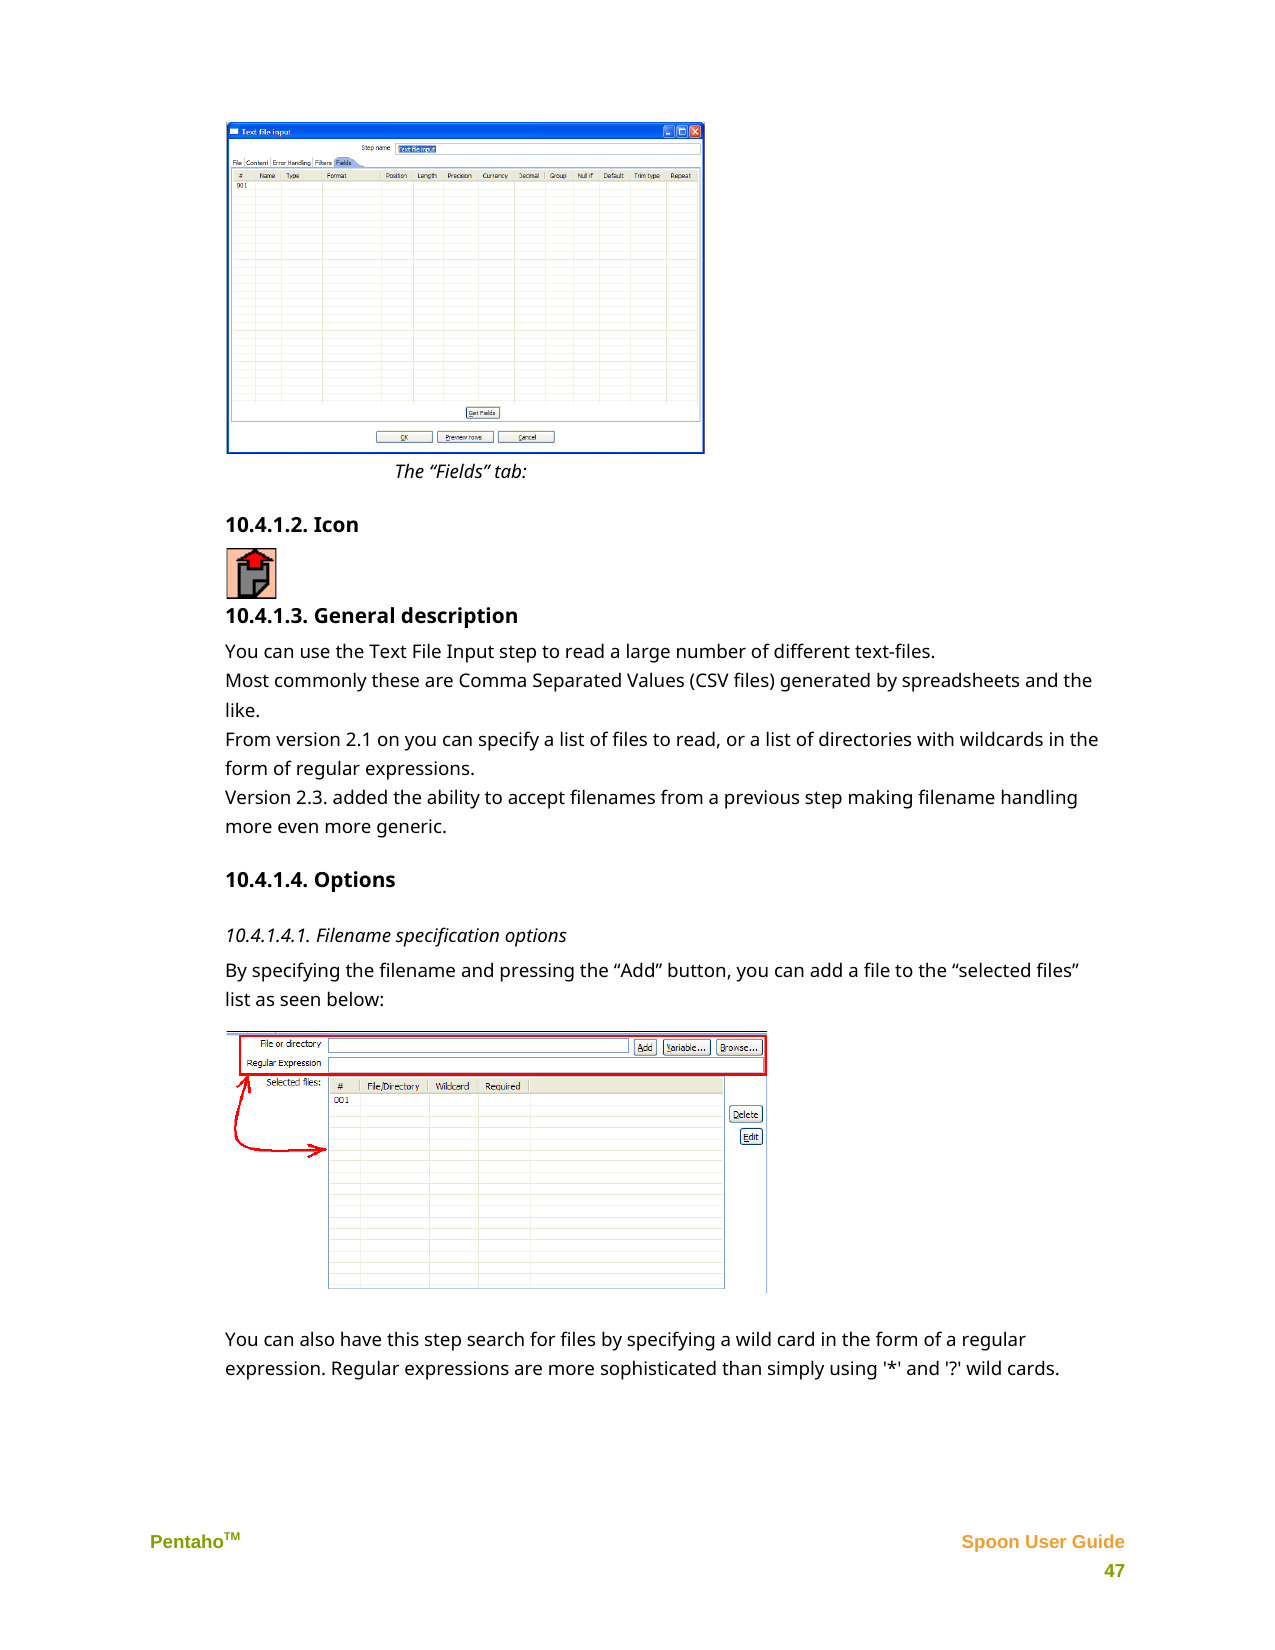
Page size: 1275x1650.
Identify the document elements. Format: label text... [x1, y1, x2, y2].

text You can also have this step search for files by specifying a wild card in the form of a regular expression. Regular expressions are more sophisticated than simply using '*' and '?' wild cards. [225, 1323, 1125, 1381]
text By specifying the filename and pressing the “Add” button, you can add a file to the “selected files” [225, 954, 1125, 983]
subtitle 10.4.1.4. Options [225, 864, 1125, 894]
subtitle 10.4.1.4.1. Filename specification options [225, 919, 1125, 948]
text You can use the Text File Input step to read a large number of different text-files. [225, 635, 1125, 664]
subtitle 10.4.1.2. Icon [225, 509, 1125, 538]
text Most commonly these are Comma Separated Values (CSV files) generated by spreadsheets and the like. [225, 664, 1125, 723]
text Version 2.3. added the ability to accept filenames from a previous step making filename handling more even more generic. [225, 781, 1125, 839]
text The “Fields” tab: [225, 121, 1125, 484]
text From version 2.1 on you can specify a list of files to read, or a list of directories with wildcards in the form of regular expressions. [225, 723, 1125, 781]
subtitle 10.4.1.3. General description [225, 563, 1125, 629]
text list as seen below: [225, 983, 1125, 1012]
picture [226, 548, 277, 599]
